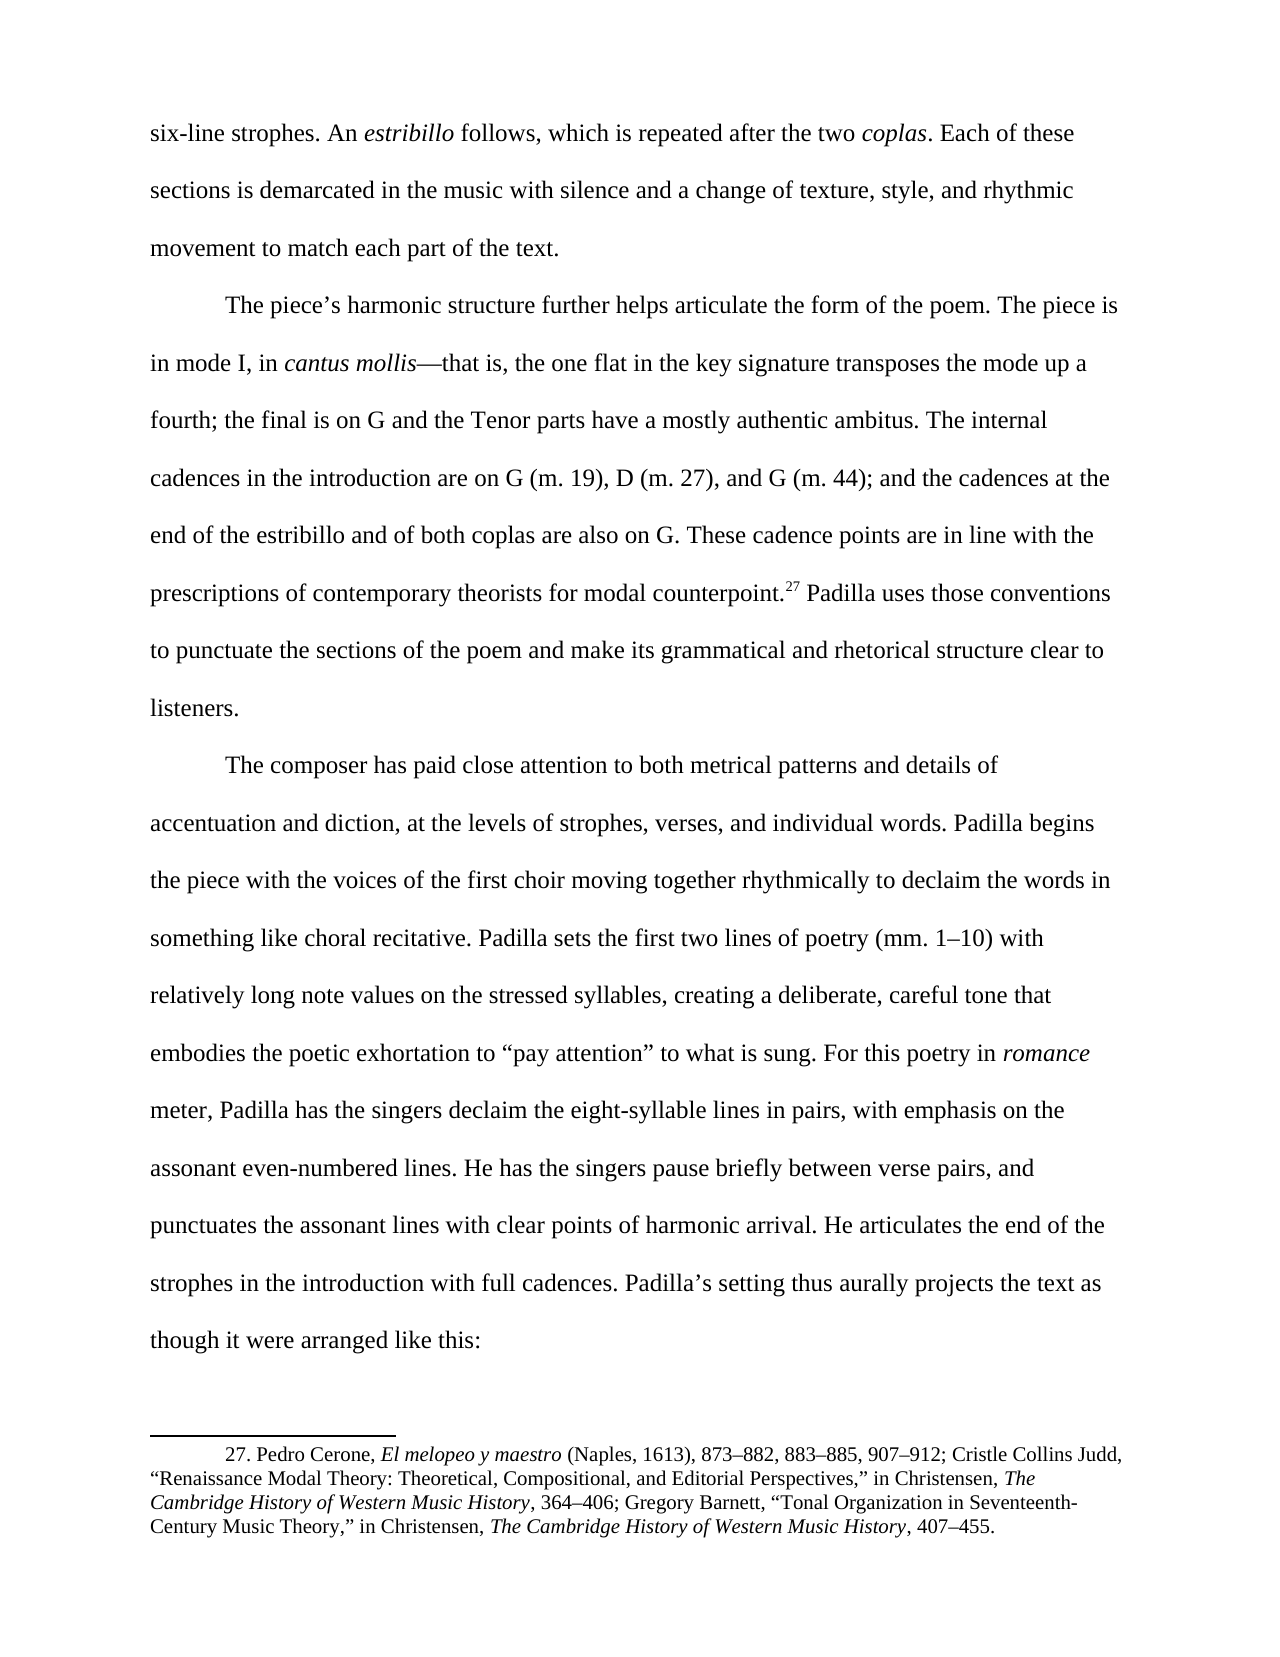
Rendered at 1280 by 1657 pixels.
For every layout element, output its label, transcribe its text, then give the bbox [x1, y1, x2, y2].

text The piece’s harmonic structure further helps articulate the form of the poem. The piece is in mode I, in cantus mollis—that is, the one flat in the key signature transposes the mode up a fourth; the final is on G and the Tenor parts have a mostly authentic ambitus. The internal cadences in the introduction are on G (m. 19), D (m. 27), and G (m. 44); and the cadences at the end of the estribillo and of both coplas are also on G. These cadence points are in line with the prescriptions of contemporary theorists for modal counterpoint. Padilla uses those conventions to punctuate the sections of the poem and make its grammatical and rhetorical structure clear to listeners. [150, 291, 1130, 722]
text The composer has paid close attention to both metrical patterns and details of accentuation and diction, at the levels of strophes, verses, and individual words. Padilla begins the piece with the voices of the first choir moving together rhythmically to declaim the words in something like choral recitative. Padilla sets the first two lines of poetry (mm. 1–10) with relatively long note values on the stressed syllables, creating a deliberate, careful tone that embodies the poetic exhortation to “pay attention” to what is sung. For this poetry in romance meter, Padilla has the singers declaim the eight-syllable lines in pairs, with emphasis on the assonant even-numbered lines. He has the singers pause briefly between verse pairs, and punctuates the assonant lines with clear points of harmonic arrival. He articulates the end of the strophes in the introduction with full cadences. Padilla’s setting thus aurally projects the text as though it were arranged like this: [150, 751, 1130, 1354]
text Pedro Cerone, El melopeo y maestro (Naples, 1613), 873–882, 883–885, 907–912; Cristle Collins Judd, “Renaissance Modal Theory: Theoretical, Compositional, and Editorial Perspectives,” in Christensen, The Cambridge History of Western Music History, 364–406; Gregory Barnett, “Tonal Organization in Seventeenth-Century Music Theory,” in Christensen, The Cambridge History of Western Music History, 407–455. [150, 1442, 1130, 1538]
text six-line strophes. An estribillo follows, which is repeated after the two coplas. Each of these sections is demarcated in the music with silence and a change of texture, style, and rhythmic movement to match each part of the text. [150, 118, 1130, 262]
